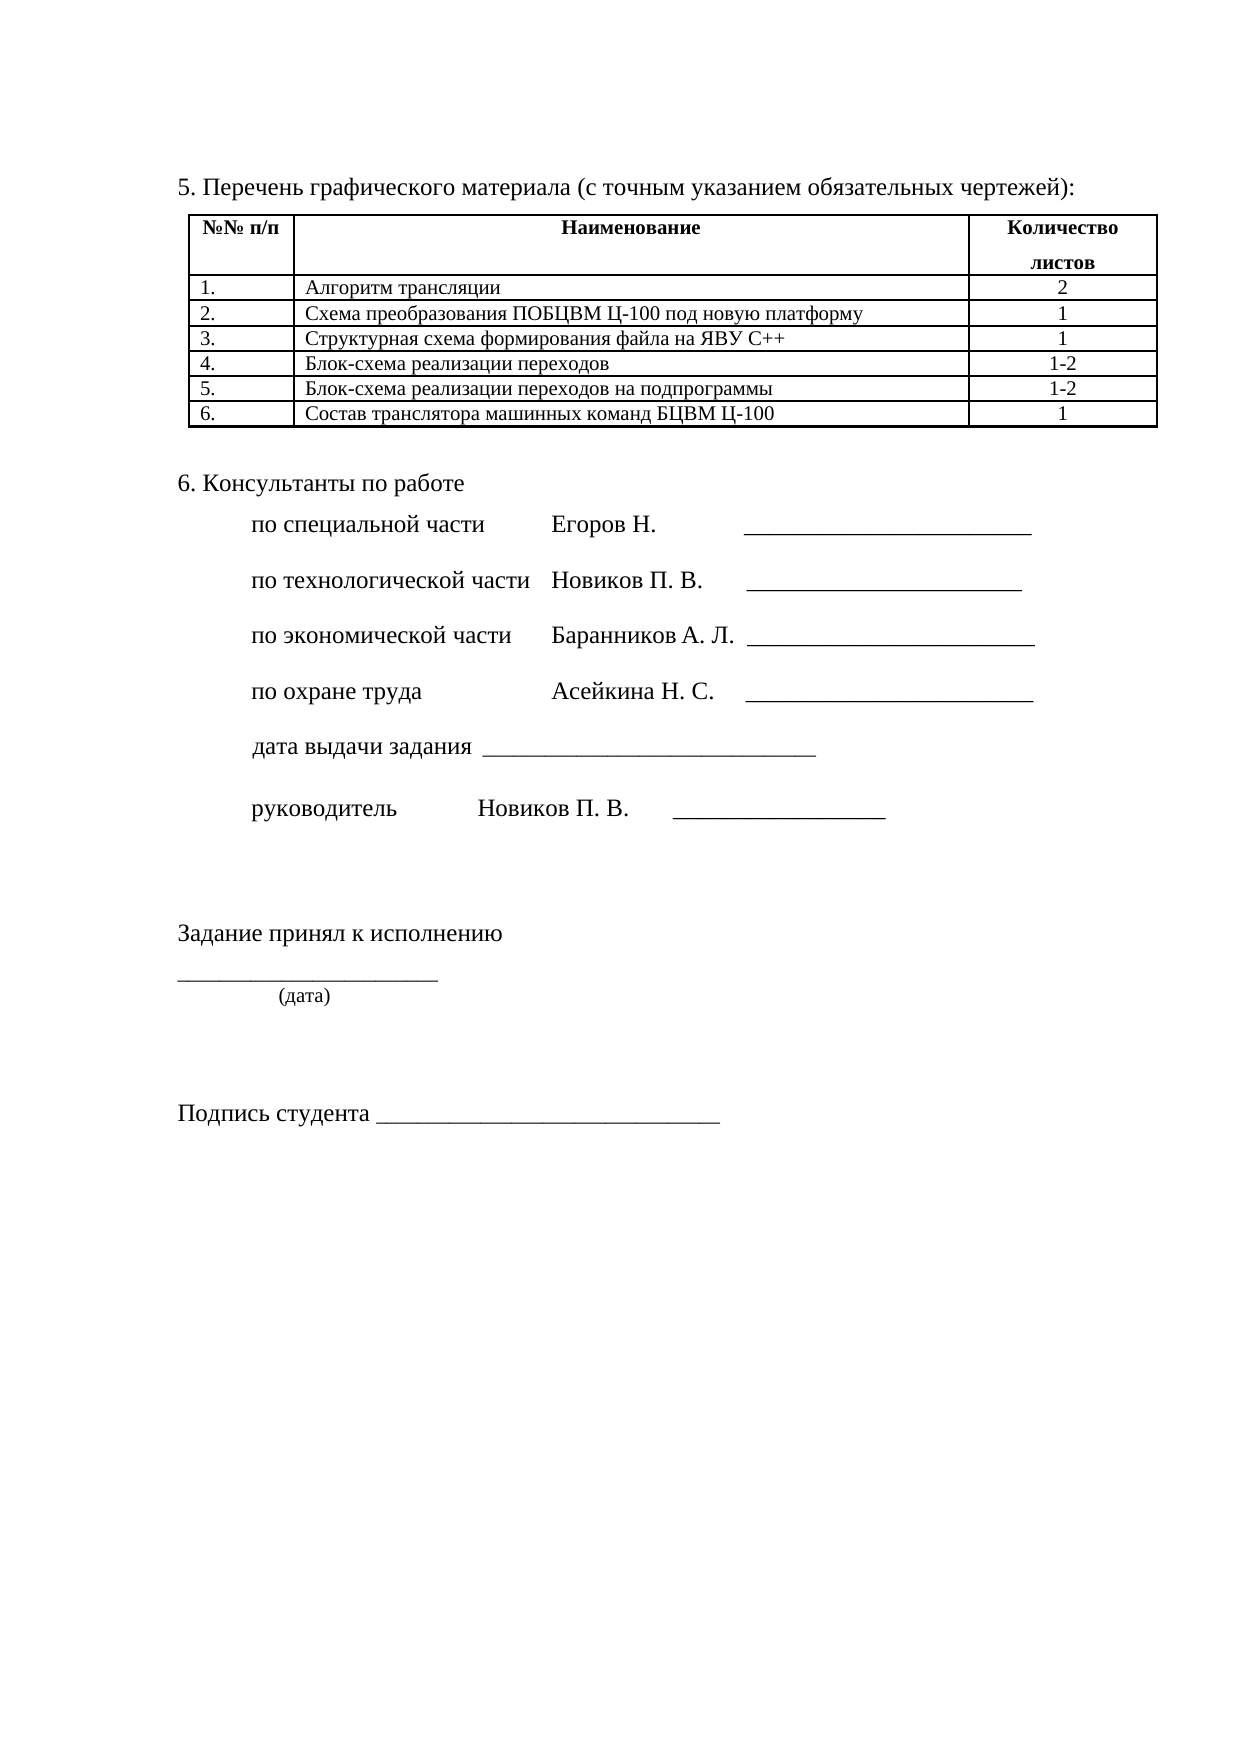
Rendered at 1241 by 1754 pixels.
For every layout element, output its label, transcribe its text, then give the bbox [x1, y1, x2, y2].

table_cell Схема преобразования ПОБЦВМ Ц-100 под новую платформу [295, 301, 968, 324]
table_cell 1 [970, 402, 1156, 425]
text по специальной части Егоров Н. _______________________ [251, 511, 1152, 538]
text по охране труда Асейкина Н. С. _______________________ [251, 677, 1152, 704]
table_cell 3. [190, 327, 293, 350]
text 6. Консультанты по работе [177, 469, 1152, 497]
table_cell Блок-схема реализации переходов на подпрограммы [295, 377, 968, 400]
text по технологической части Новиков П. В. ______________________ [251, 566, 1152, 594]
table_cell 1-2 [970, 352, 1156, 375]
text _________________________ [177, 961, 1152, 984]
table_cell 1. [190, 276, 293, 299]
text (дата) [177, 984, 1152, 1007]
table_cell 4. [190, 352, 293, 375]
table_cell Алгоритм трансляции [295, 276, 968, 299]
table_cell 2. [190, 301, 293, 324]
table_cell 2 [970, 276, 1156, 299]
table_cell 1 [970, 327, 1156, 350]
table_header Наименование [295, 216, 968, 274]
table_header Количество листов [970, 216, 1156, 274]
table_cell Блок-схема реализации переходов [295, 352, 968, 375]
table_cell 6. [190, 402, 293, 425]
table_header №№ п/п [190, 216, 293, 274]
table_cell 5. [190, 377, 293, 400]
table_cell 1 [970, 301, 1156, 324]
table_cell 1-2 [970, 377, 1156, 400]
text 5. Перечень графического материала (с точным указанием обязательных чертежей): [177, 173, 1152, 200]
text Задание принял к исполнению [177, 919, 1152, 947]
table_cell Состав транслятора машинных команд БЦВМ Ц-100 [295, 402, 968, 425]
table_cell Структурная схема формирования файла на ЯВУ С++ [295, 327, 968, 350]
text по экономической части Баранников А. Л. _______________________ [251, 621, 1152, 649]
text Подпись студента _________________________________ [177, 1099, 1152, 1127]
text руководитель Новиков П. В. _________________ [215, 794, 1152, 822]
list дата выдачи задания ________________________________ [215, 732, 1152, 760]
